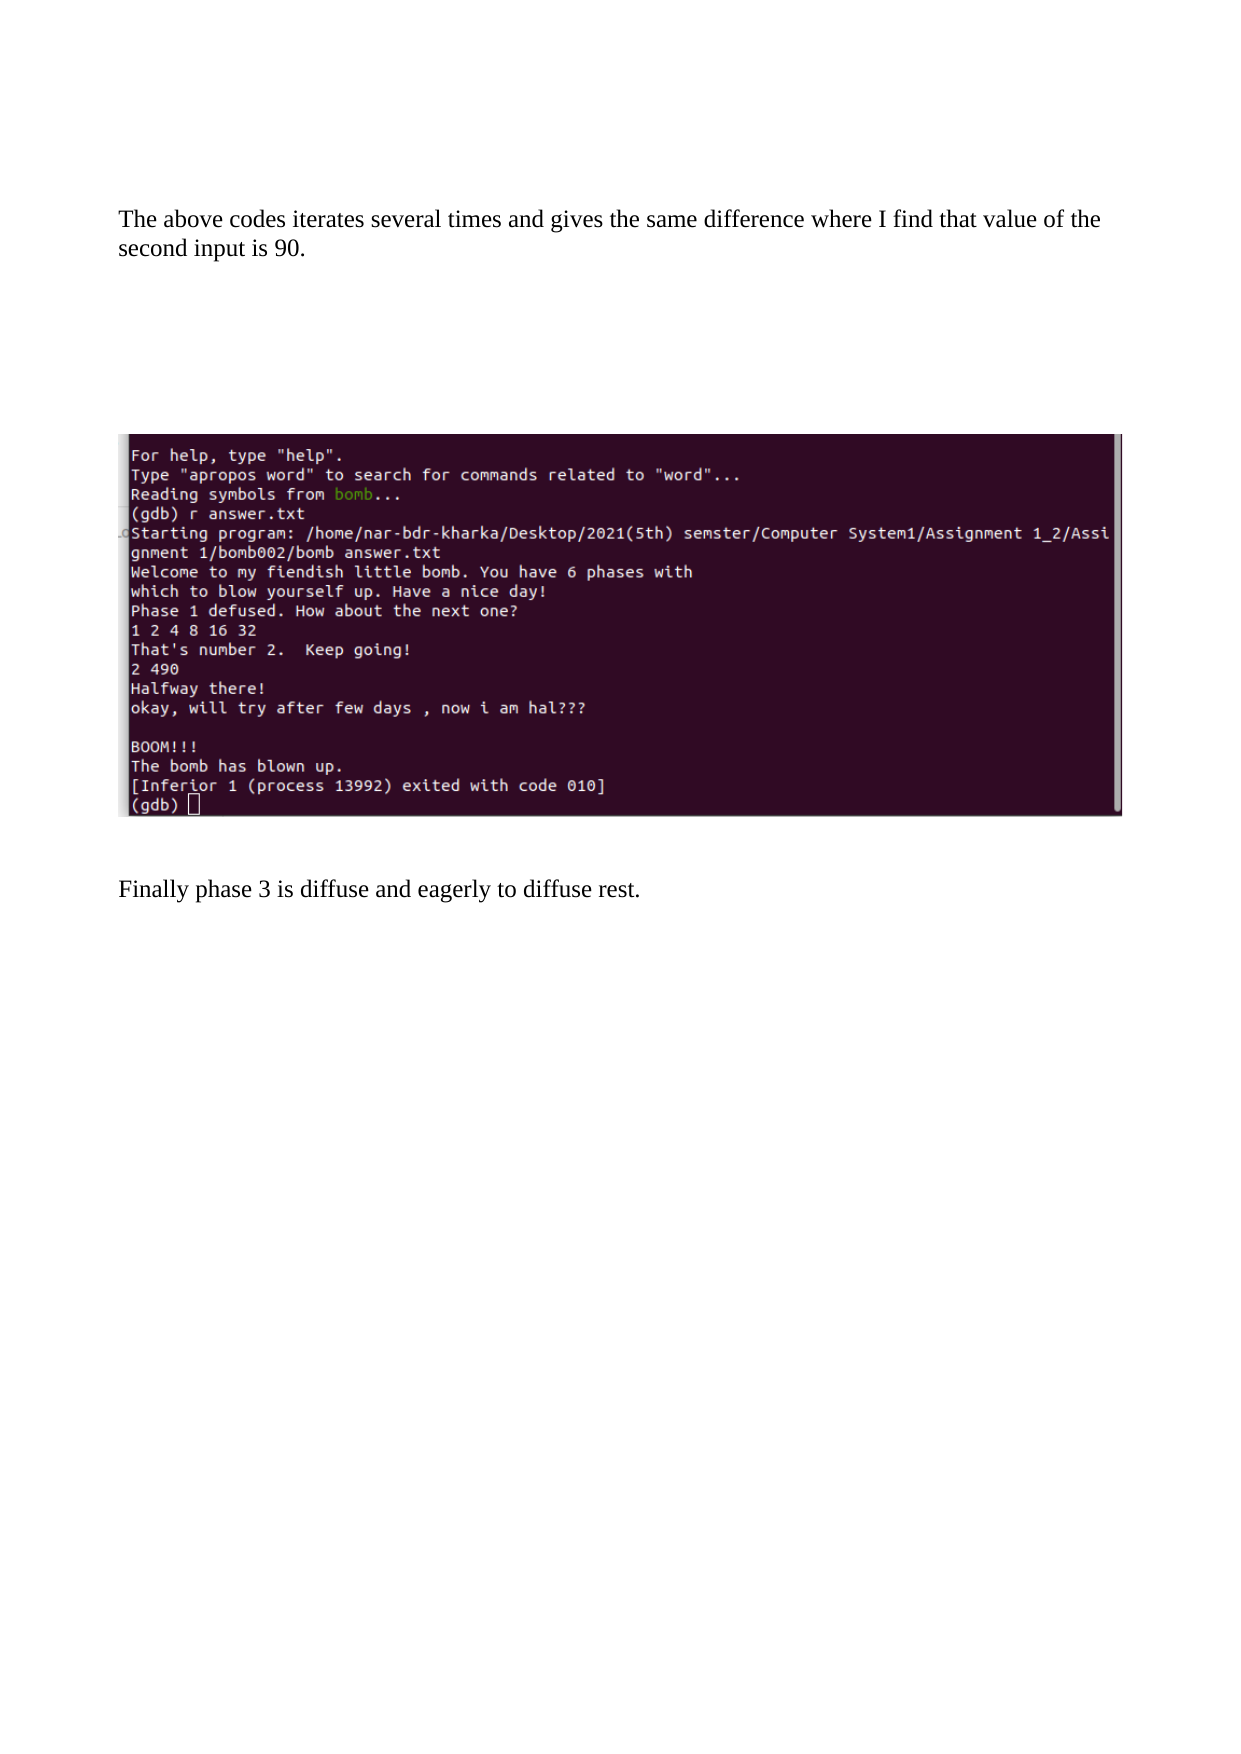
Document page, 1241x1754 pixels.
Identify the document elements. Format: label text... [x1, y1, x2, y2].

text Finally phase 3 is diffuse and eagerly to diffuse rest. [118, 874, 1122, 903]
picture [118, 434, 1123, 817]
text The above codes iterates several times and gives the same difference where I find that value of the second input is 90. [118, 204, 1122, 262]
